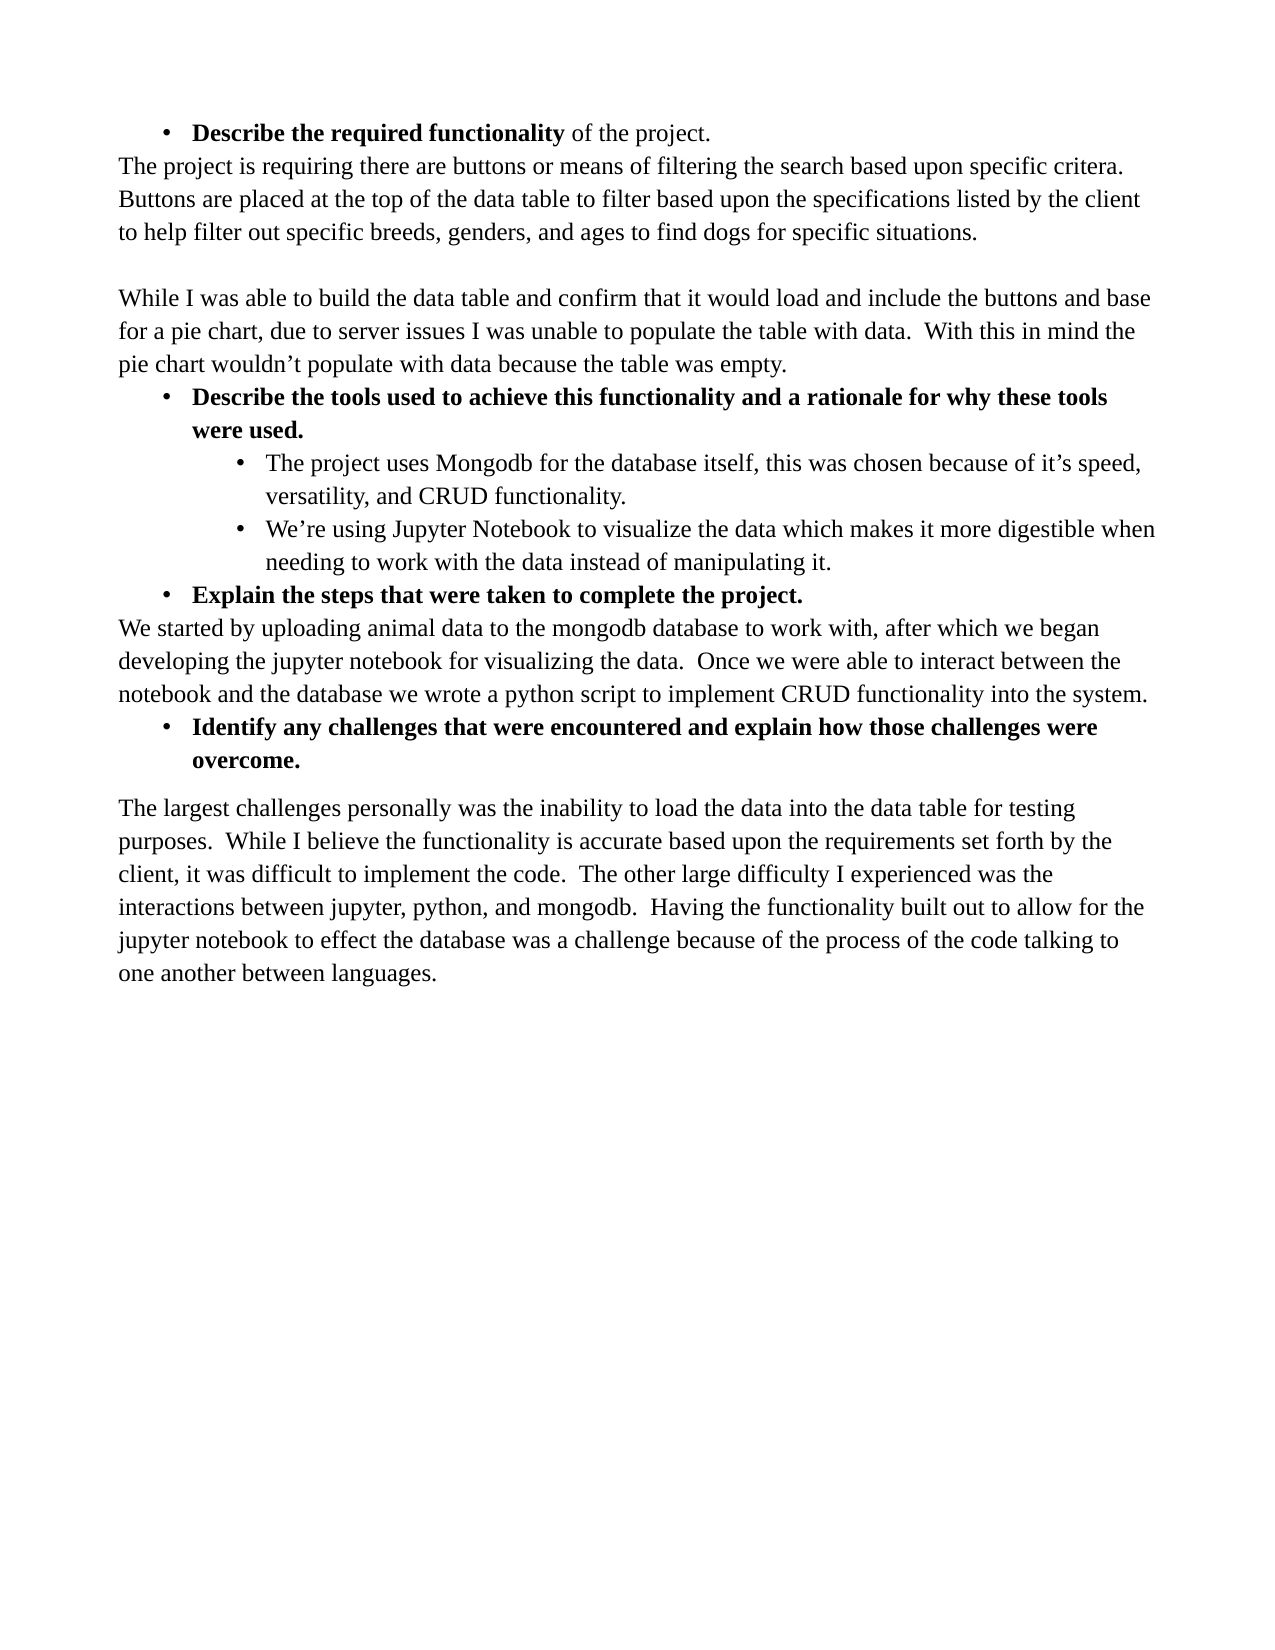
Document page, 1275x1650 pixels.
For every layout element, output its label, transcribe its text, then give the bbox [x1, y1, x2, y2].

list Describe the required functionality of the project. [162, 118, 1157, 147]
list We’re using Jupyter Notebook to visualize the data which makes it more digestible when needing to work with the data instead of manipulating it. [236, 514, 1157, 576]
text The project is requiring there are buttons or means of filtering the search based upon specific critera. Buttons are placed at the top of the data table to filter based upon the specifications listed by the client to help filter out specific breeds, genders, and ages to find dogs for specific situations. [118, 151, 1157, 246]
text The largest challenges personally was the inability to load the data into the data table for testing purposes. While I believe the functionality is accurate based upon the requirements set forth by the client, it was difficult to implement the code. The other large difficulty I experienced was the interactions between jupyter, python, and mongodb. Having the functionality built out to allow for the jupyter notebook to effect the database was a challenge because of the process of the code talking to one another between languages. [118, 793, 1157, 987]
list Explain the steps that were taken to complete the project. [162, 580, 1157, 609]
text We started by uploading animal data to the mongodb database to work with, after which we began developing the jupyter notebook for visualizing the data. Once we were able to interact between the notebook and the database we wrote a python script to implement CRUD functionality into the system. [118, 613, 1157, 708]
list Describe the tools used to achieve this functionality and a rationale for why these tools were used. [162, 382, 1157, 444]
list Identify any challenges that were encountered and explain how those challenges were overcome. [162, 712, 1157, 774]
list The project uses Mongodb for the database itself, this was chosen because of it’s speed, versatility, and CRUD functionality. [236, 448, 1157, 510]
text While I was able to build the data table and confirm that it would load and include the buttons and base for a pie chart, due to server issues I was unable to populate the table with data. With this in mind the pie chart wouldn’t populate with data because the table was empty. [118, 283, 1157, 378]
